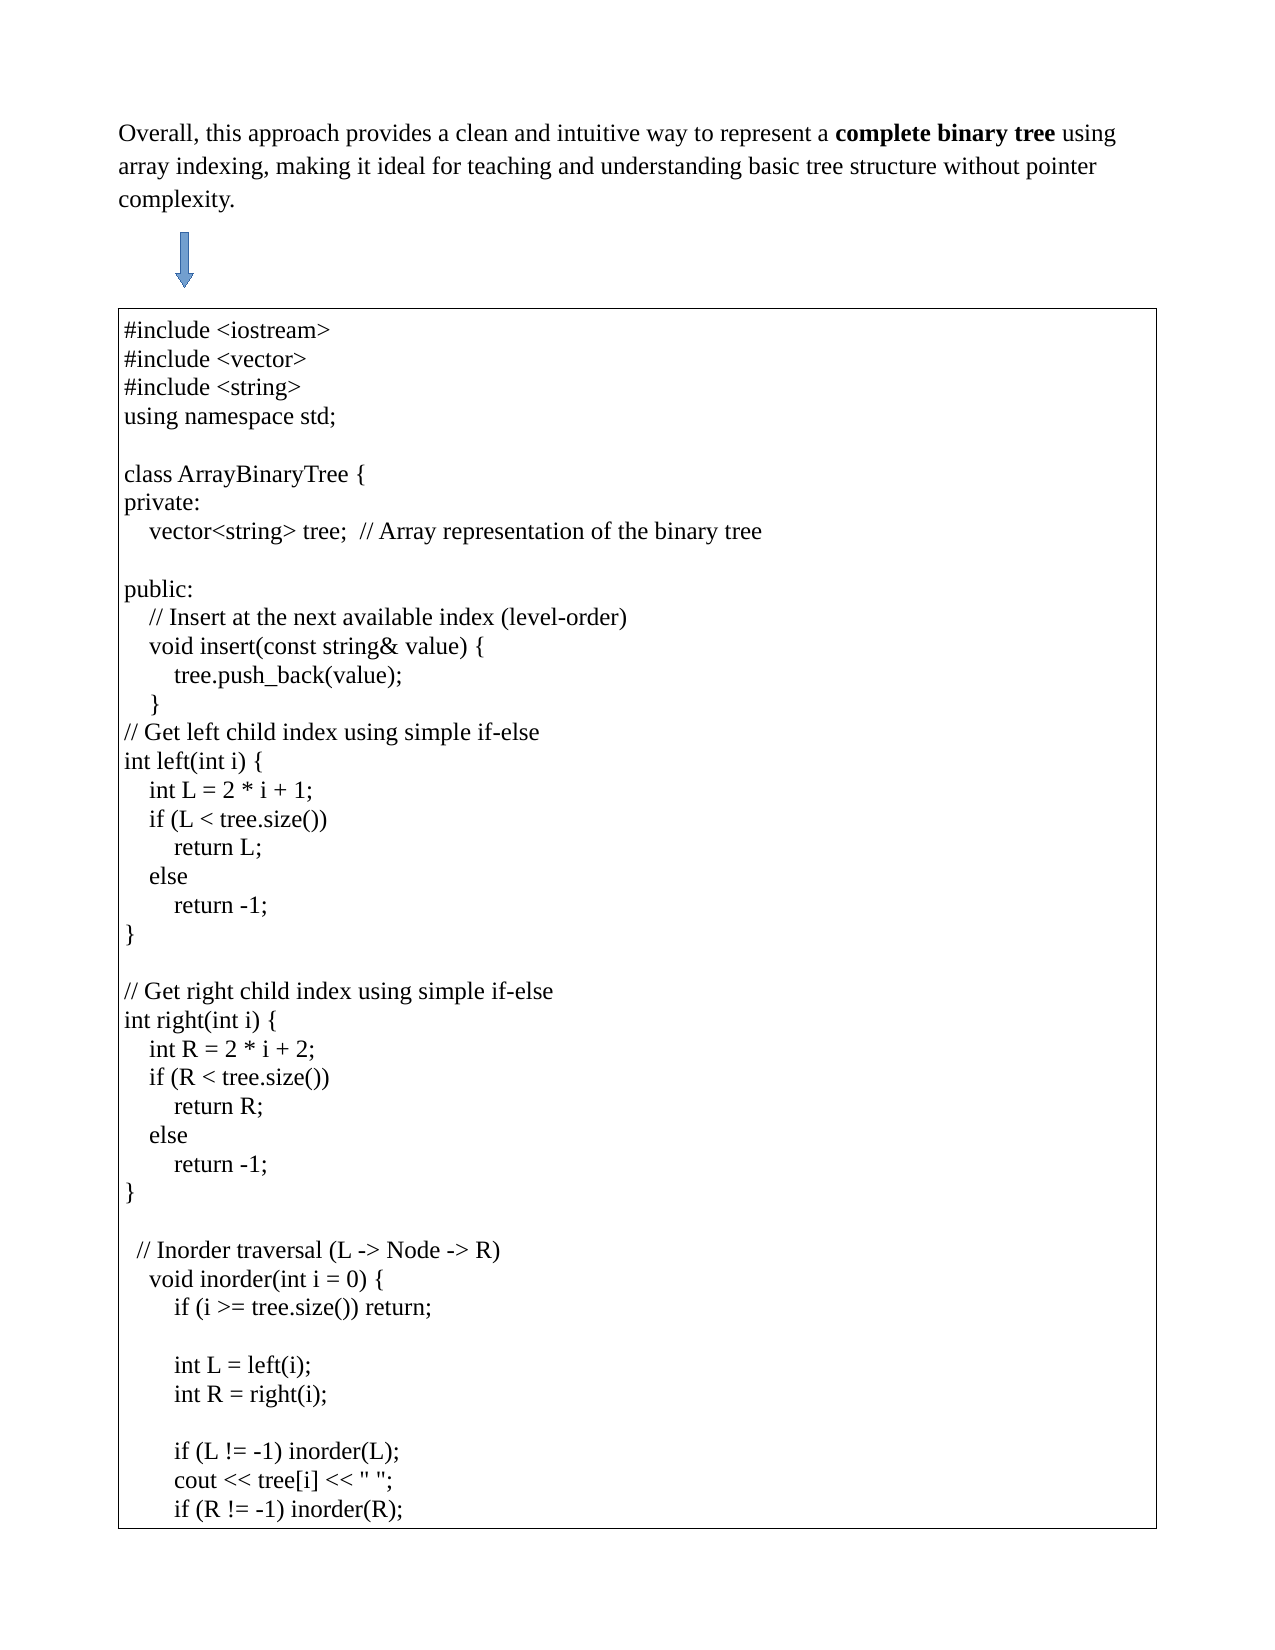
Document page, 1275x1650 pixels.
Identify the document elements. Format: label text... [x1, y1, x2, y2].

table_header #include <iostream> #include <vector> #include <string> using namespace std; class ArrayBinaryTree { private: vector<string> tree; // Array representation of the binary tree public: // Insert at the next available index (level-order) void insert(const string& value) { tree.push_back(value); } // Get left child index using simple if-else int left(int i) { int L = 2 * i + 1; if (L < tree.size()) return L; else return -1; } // Get right child index using simple if-else int right(int i) { int R = 2 * i + 2; if (R < tree.size()) return R; else return -1; } // Inorder traversal (L -> Node -> R) void inorder(int i = 0) { if (i >= tree.size()) return; int L = left(i); int R = right(i); if (L != -1) inorder(L); cout << tree[i] << " "; if (R != -1) inorder(R); [119, 309, 1156, 1528]
text Overall, this approach provides a clean and intuitive way to represent a complete binary tree using array indexing, making it ideal for teaching and understanding basic tree structure without pointer complexity. [118, 118, 1157, 213]
